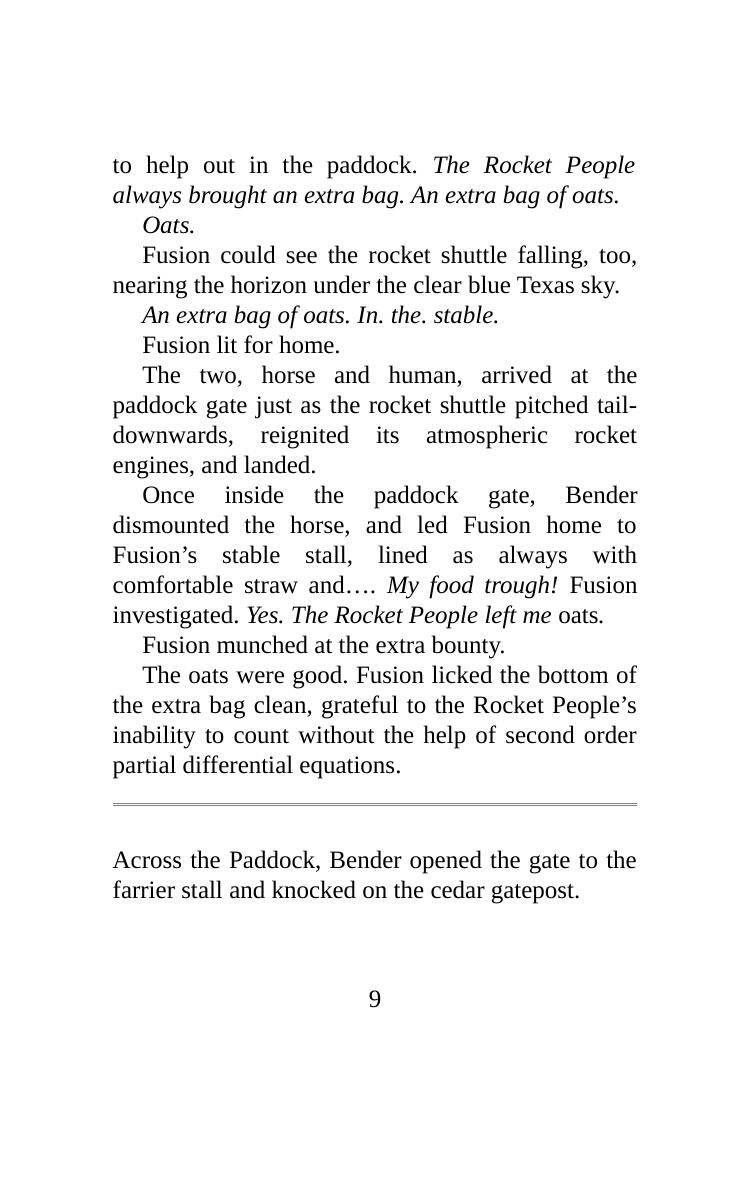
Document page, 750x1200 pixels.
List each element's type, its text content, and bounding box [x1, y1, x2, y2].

text Once inside the paddock gate, Bender dismounted the horse, and led Fusion home to Fusion’s stable stall, lined as always with comfortable straw and…. My food trough! Fusion investigated. Yes. The Rocket People left me oats. [112, 480, 637, 630]
text Fusion lit for home. [112, 330, 637, 360]
text Across the Paddock, Bender opened the gate to the farrier stall and knocked on the cedar gatepost. [112, 844, 637, 904]
text to help out in the paddock. The Rocket People always brought an extra bag. An extra bag of oats. [112, 150, 637, 210]
text The two, horse and human, arrived at the paddock gate just as the rocket shuttle pitched tail-downwards, reignited its atmospheric rocket engines, and landed. [112, 360, 637, 480]
text The oats were good. Fusion licked the bottom of the extra bag clean, grateful to the Rocket People’s inability to count without the help of second order partial differential equations. [112, 660, 637, 780]
text Fusion could see the rocket shuttle falling, too, nearing the horizon under the clear blue Texas sky. [112, 240, 637, 300]
text Fusion munched at the extra bounty. [112, 630, 637, 660]
text An extra bag of oats. In. the. stable. [112, 300, 637, 330]
text Oats. [112, 210, 637, 240]
